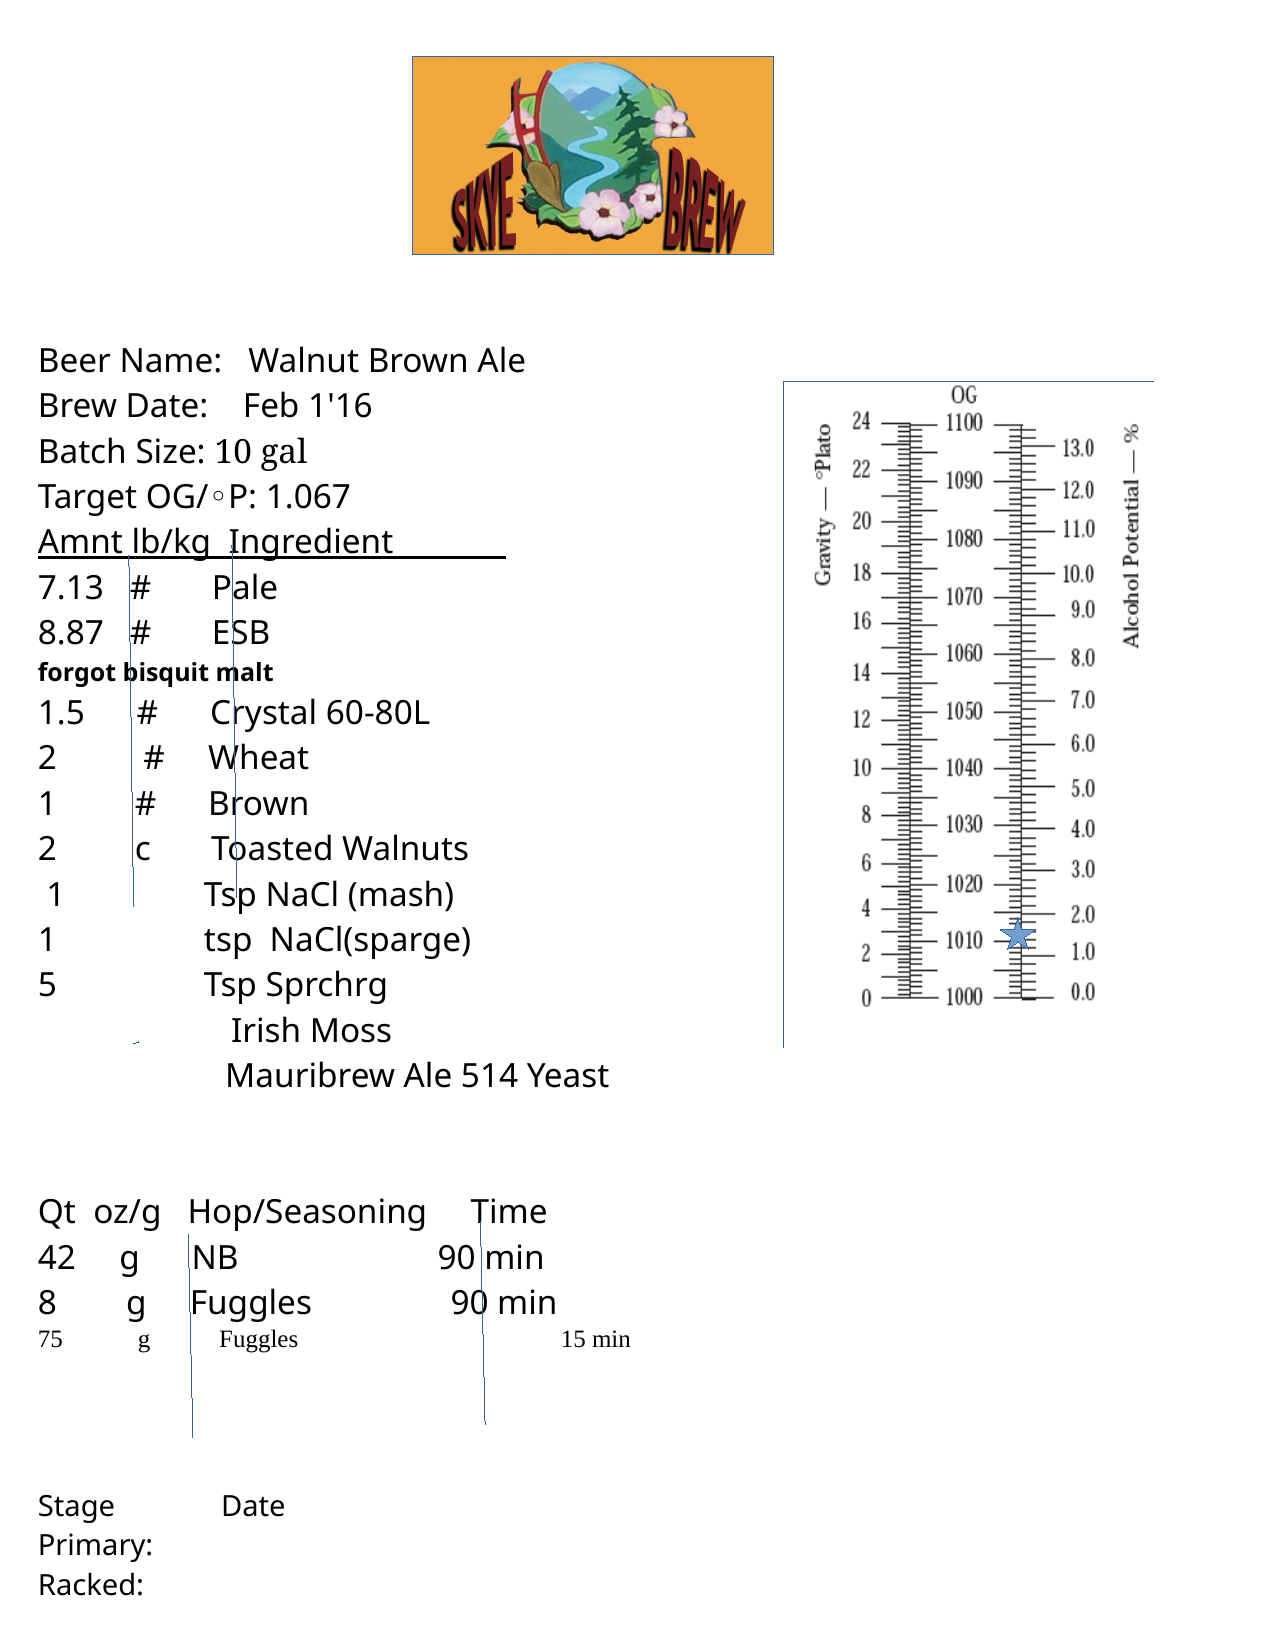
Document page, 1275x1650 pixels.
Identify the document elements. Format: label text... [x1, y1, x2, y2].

text [1154, 734, 1237, 779]
text 5 Tsp Sprchrg [38, 961, 783, 1007]
text 1.5 # Crystal 60-80L [38, 689, 783, 734]
text [1154, 961, 1237, 1007]
text 2 [38, 734, 131, 779]
text Target OG/◦P: 1.067 [38, 473, 783, 518]
text forgot bisquit malt [234, 654, 783, 689]
text 7.13 # Pale [38, 564, 232, 609]
text [1154, 870, 1237, 916]
text forgot bisquit malt [38, 654, 130, 689]
text 75 g [38, 1324, 190, 1353]
text 1 # Brown [236, 779, 783, 825]
text 2 c Toasted Walnuts [1154, 825, 1237, 870]
text 1 Tsp NaCl (mash) [38, 870, 783, 916]
text 8.87 # ESB [1154, 609, 1237, 654]
text Stage Date [38, 1439, 1237, 1524]
text 2 c Toasted Walnuts [236, 825, 783, 870]
text [1154, 518, 1237, 564]
text [1154, 382, 1237, 427]
text 1 tsp NaCl(sparge) [38, 916, 783, 961]
text Batch Size: 10 gal [38, 427, 783, 473]
text 1 # Brown [1154, 779, 1237, 825]
text # Wheat [132, 734, 783, 779]
text Mauribrew Ale 514 Yeast [38, 1052, 1237, 1097]
text 7.13 # Pale [1154, 564, 1237, 609]
text Beer Name: Walnut Brown Ale [38, 337, 1237, 382]
text Amnt lb/kg Ingredient [38, 518, 783, 564]
text 8 g Fuggles 90 min [482, 1279, 1237, 1324]
text forgot bisquit malt [1154, 654, 1237, 689]
text [1154, 473, 1237, 518]
text Brew Date: Feb 1'16 [38, 382, 783, 427]
text Racked: [38, 1564, 1237, 1604]
text forgot bisquit malt [131, 654, 233, 689]
text Primary: [38, 1524, 1237, 1564]
text 8 g Fuggles 90 min [38, 1279, 482, 1324]
text 2 c Toasted Walnuts [38, 825, 236, 870]
text [1154, 916, 1237, 961]
text 8.87 # ESB [233, 609, 783, 654]
text Irish Moss [38, 1007, 1237, 1052]
text 1 # Brown [38, 779, 235, 825]
text [1154, 689, 1237, 734]
text 7.13 # Pale [233, 564, 783, 609]
text 42 g NB 90 min [38, 1234, 1237, 1279]
text 8.87 # ESB [38, 609, 233, 654]
text Fuggles 15 min [191, 1324, 1237, 1353]
text [1154, 427, 1237, 473]
text Qt oz/g Hop/Seasoning Time [38, 1188, 1237, 1234]
